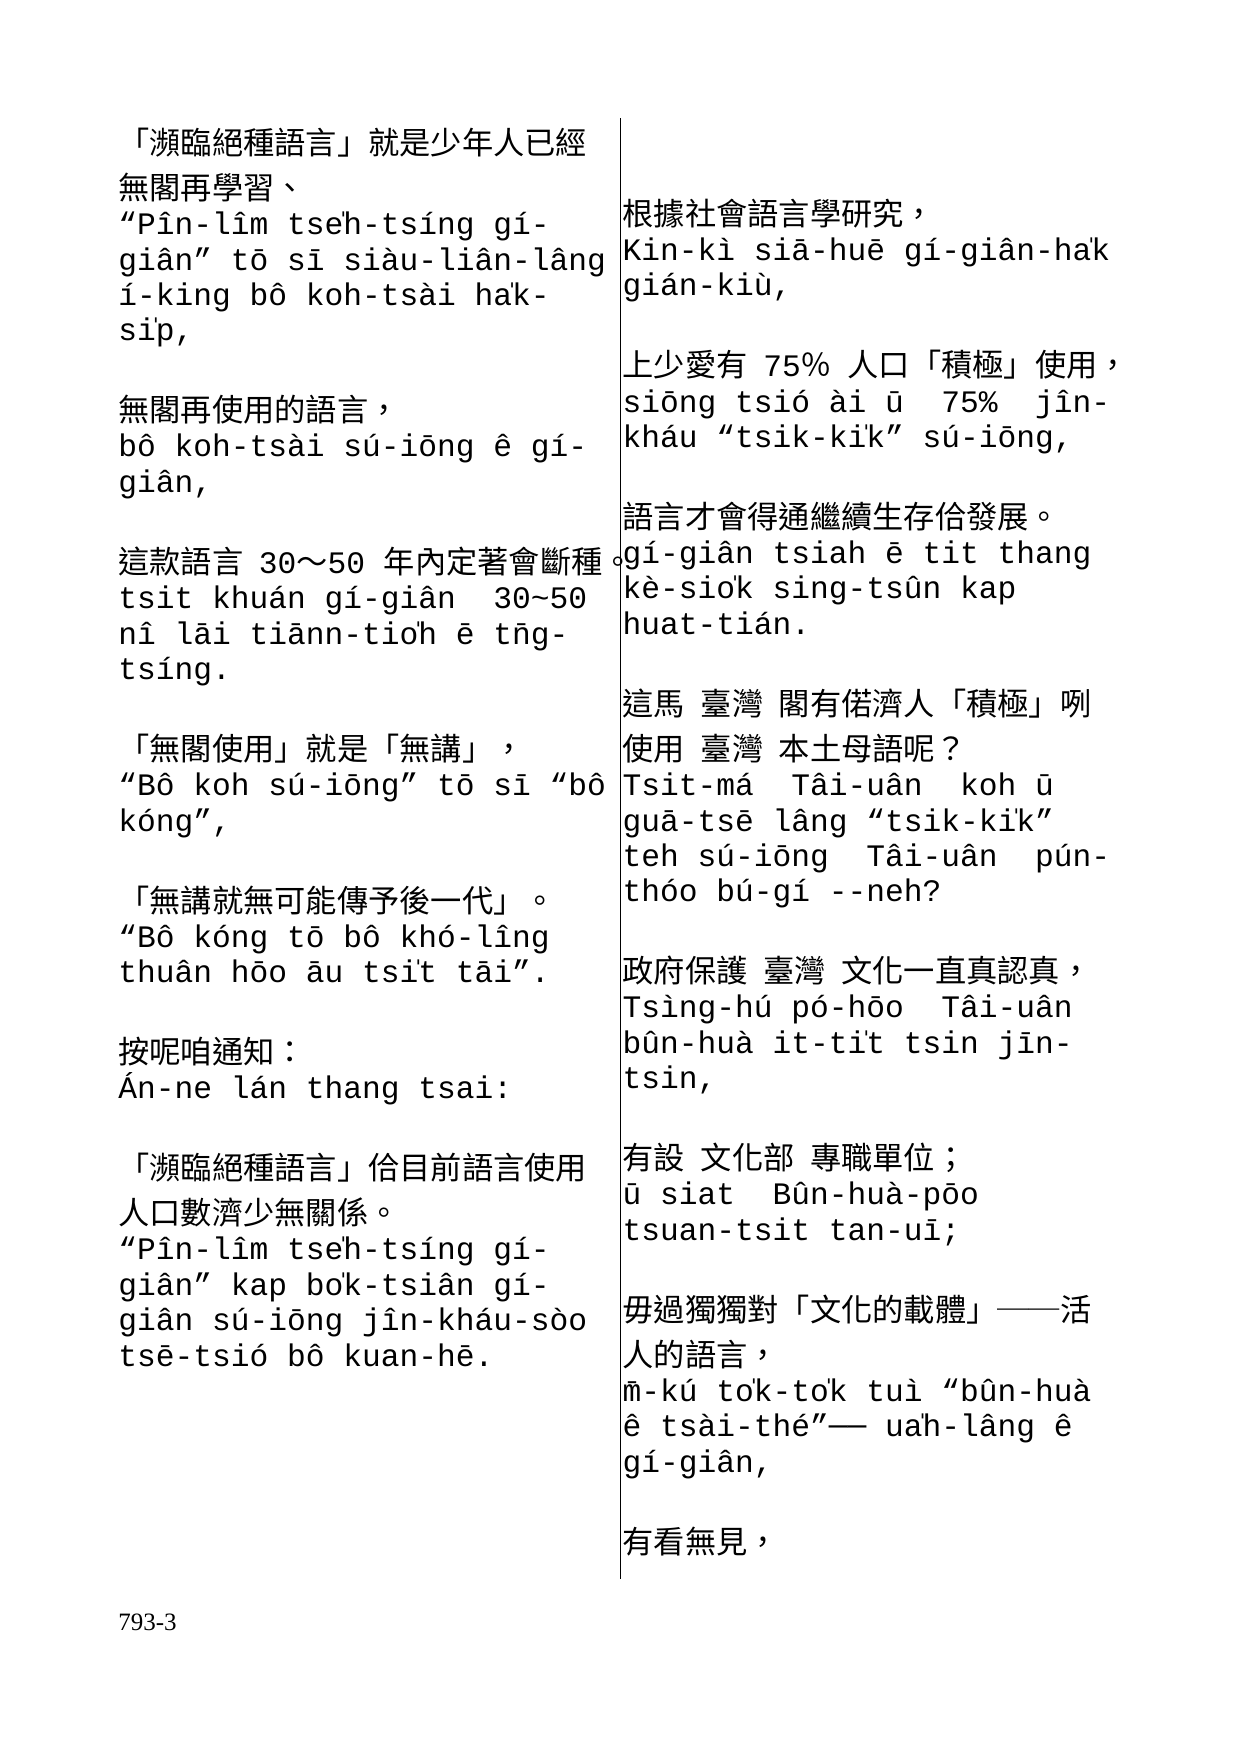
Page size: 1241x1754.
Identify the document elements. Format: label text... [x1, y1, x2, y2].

text Tsit-má Tâi-uân koh ū guā-tsē lâng “tsik-ki̍k” teh sú-iōng Tâi-uân pún-thóo bú-gí --neh? [622, 769, 1122, 911]
text “Bô kóng tō bô khó-lîng thuân hōo āu tsi̍t tāi”. [118, 921, 618, 992]
text bô koh-tsài sú-iōng ê gí-giân, [118, 431, 618, 502]
text tsit khuán gí-giân 30~50 nî lāi tiānn-tio̍h ē tn̄g-tsíng. [118, 583, 618, 689]
text 這馬 臺灣 閣有偌濟人「積極」咧使用 臺灣 本土母語呢？ [622, 679, 1122, 769]
text gí-giân tsiah ē tit thang kè-sio̍k sing-tsûn kap huat-tián. [622, 537, 1122, 644]
text 根據社會語言學研究， [622, 189, 1122, 234]
text 「無閣使用」就是「無講」， [118, 724, 618, 769]
text 上少愛有 75％ 人口「積極」使用， [622, 340, 1122, 386]
text 這款語言 30～50 年內定著會斷種。 [118, 537, 618, 583]
text 「瀕臨絕種語言」就是少年人已經無閣再學習、 [118, 118, 618, 208]
text “Bô koh sú-iōng” tō sī “bô kóng”, [118, 769, 618, 840]
text ū siat Bûn-huà-pōo tsuan-tsit tan-uī; [622, 1179, 1122, 1249]
text 有看無見， [622, 1517, 1122, 1562]
text 「無講就無可能傳予後一代」。 [118, 876, 618, 921]
text “Pîn-lîm tse̍h-tsíng gí-giân” kap bo̍k-tsiân gí-giân sú-iōng jîn-kháu-sòo tsē-tsió bô kuan-hē. [118, 1234, 618, 1375]
text Án-ne lán thang tsai: [118, 1072, 618, 1108]
text 「瀕臨絕種語言」佮目前語言使用人口數濟少無關係。 [118, 1143, 618, 1234]
text 按呢咱通知： [118, 1027, 618, 1072]
text 毋過獨獨對「文化的載體」──活人的語言， [622, 1285, 1122, 1375]
text m̄-kú to̍k-to̍k tuì “bûn-huà ê tsài-thé”── ua̍h-lâng ê gí-giân, [622, 1375, 1122, 1482]
text Kin-kì siā-huē gí-giân-ha̍k gián-kiù, [622, 234, 1122, 305]
text 政府保護 臺灣 文化一直真認真， [622, 947, 1122, 992]
text “Pîn-lîm tse̍h-tsíng gí-giân” tō sī siàu-liân-lâng í-king bô koh-tsài ha̍k-si̍p, [118, 208, 618, 350]
text siōng tsió ài ū 75% jîn-kháu “tsik-ki̍k” sú-iōng, [622, 386, 1122, 457]
text 無閣再使用的語言， [118, 386, 618, 431]
text 有設 文化部 專職單位； [622, 1133, 1122, 1179]
text 語言才會得通繼續生存佮發展。 [622, 492, 1122, 537]
text Tsìng-hú pó-hōo Tâi-uân bûn-huà it-ti̍t tsin jīn-tsin, [622, 992, 1122, 1098]
